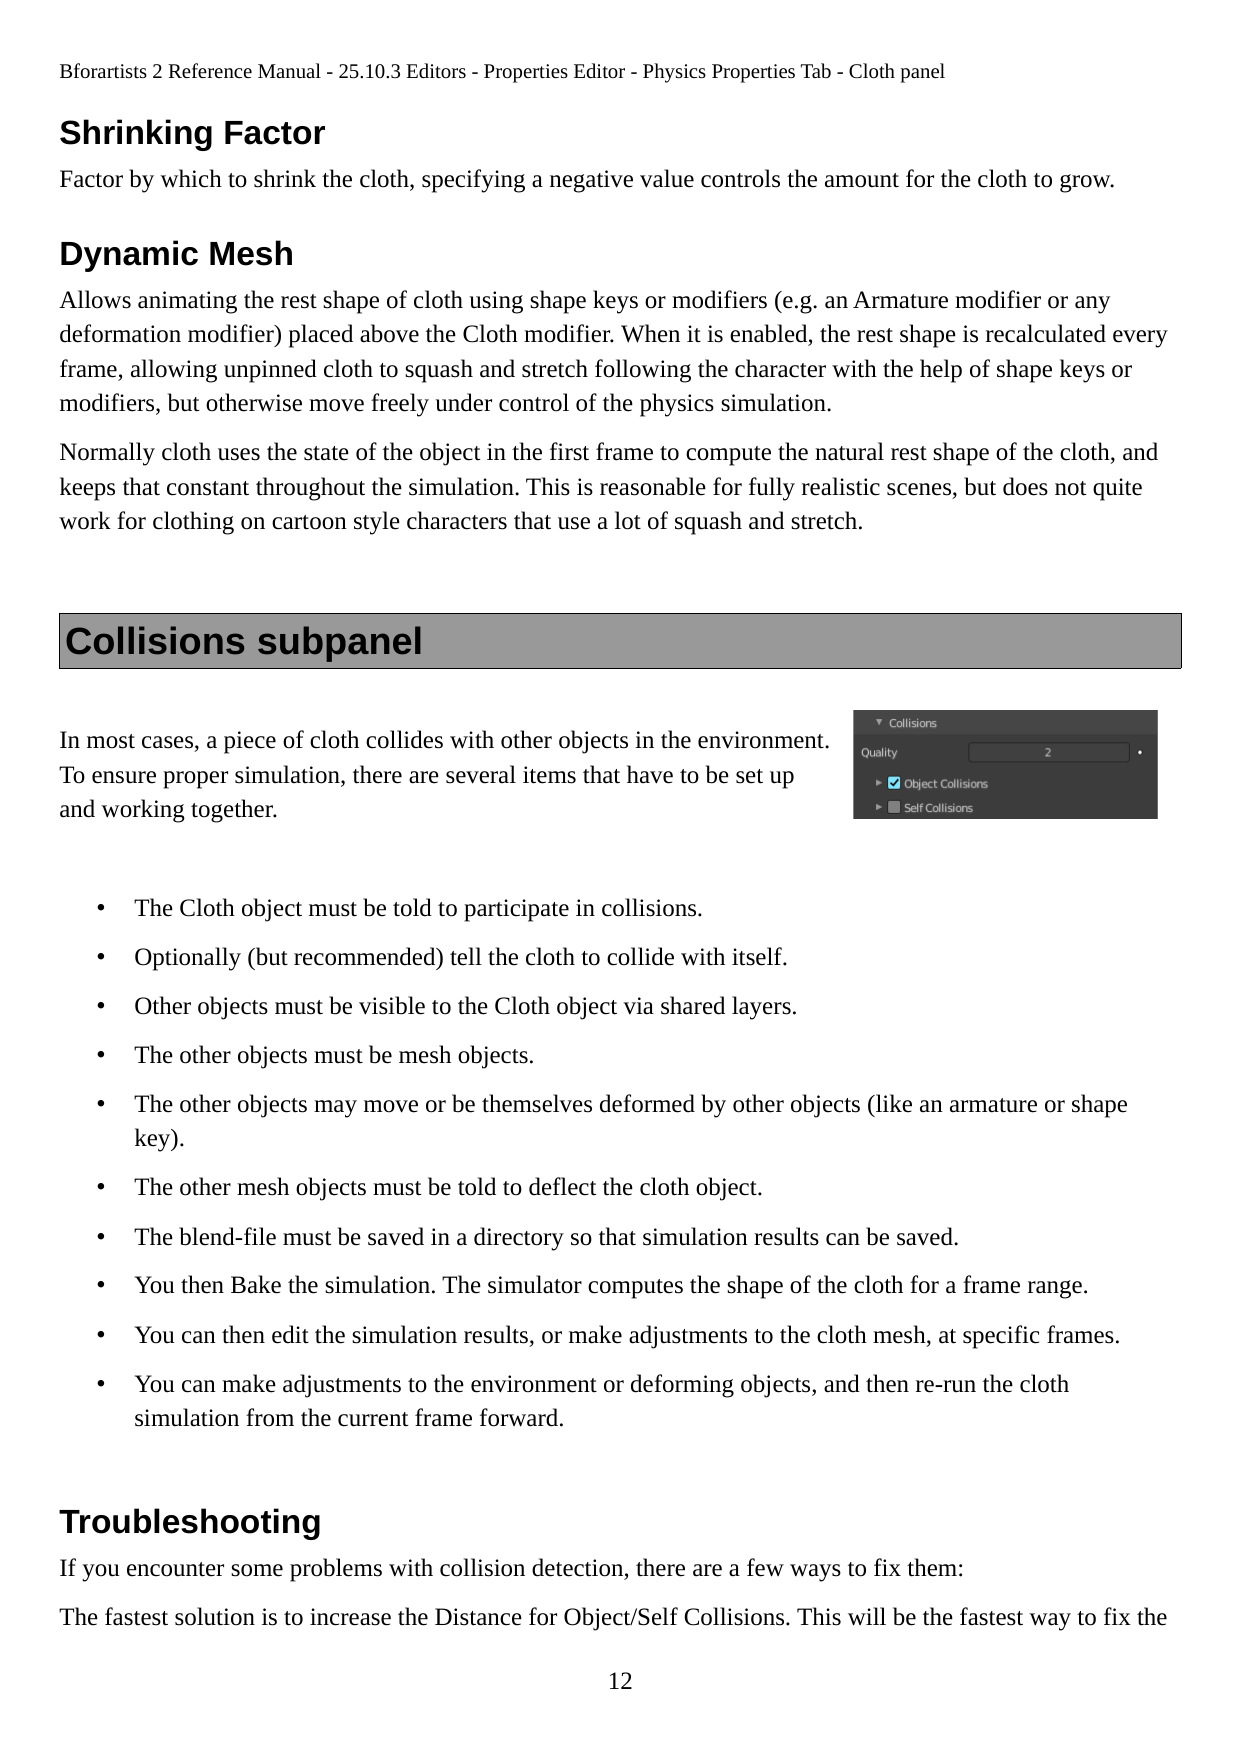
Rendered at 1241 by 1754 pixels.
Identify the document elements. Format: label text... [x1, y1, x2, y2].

text If you encounter some problems with collision detection, there are a few ways to fix them: [59, 1553, 1181, 1582]
text Allows animating the rest shape of cloth using shape keys or modifiers (e.g. an Armature modifier or any deformation modifier) placed above the Cloth modifier. When it is enabled, the rest shape is recalculated every frame, allowing unpinned cloth to squash and stretch following the character with the help of shape keys or modifiers, but otherwise move freely under control of the physics simulation. [59, 285, 1181, 417]
list The other objects may move or be themselves deformed by other objects (like an armature or shape key). [97, 1089, 1181, 1152]
picture [853, 710, 1158, 819]
list You then Bake the simulation. The simulator computes the shape of the cloth for a frame range. [97, 1271, 1181, 1299]
table_header Collisions subpanel [60, 614, 1181, 668]
text Factor by which to shrink the cloth, specifying a negative value controls the amount for the cloth to grow. [59, 164, 1181, 192]
subtitle Dynamic Mesh [59, 234, 1181, 272]
text The fastest solution is to increase the Distance for Object/Self Collisions. This will be the fastest way to fix the [59, 1602, 1181, 1631]
list You can then edit the simulation results, or make adjustments to the cloth mesh, at specific frames. [97, 1320, 1181, 1348]
list The Cloth object must be told to participate in collisions. [97, 893, 1181, 921]
list Optionally (but recommended) tell the cloth to collide with itself. [97, 942, 1181, 971]
list The other objects must be mesh objects. [97, 1040, 1181, 1069]
text In most cases, a piece of cloth collides with other objects in the environment. To ensure proper simulation, there are several items that have to be set up and working together. [59, 726, 1181, 823]
subtitle Shrinking Factor [59, 113, 1181, 151]
text Normally cloth uses the state of the object in the first frame to compute the natural rest shape of the cloth, and keeps that constant throughout the simulation. This is reasonable for fully realistic scenes, but does not quite work for clothing on cartoon style characters that use a lot of squash and stretch. [59, 437, 1181, 535]
list The blend-file must be saved in a directory so that simulation results can be saved. [97, 1222, 1181, 1250]
list Other objects must be visible to the Cloth object via shared layers. [97, 991, 1181, 1019]
list You can make adjustments to the environment or deforming objects, and then re-run the cloth simulation from the current frame forward. [97, 1369, 1181, 1432]
subtitle Troubleshooting [59, 1502, 1181, 1541]
list The other mesh objects must be told to deflect the cloth object. [97, 1172, 1181, 1201]
